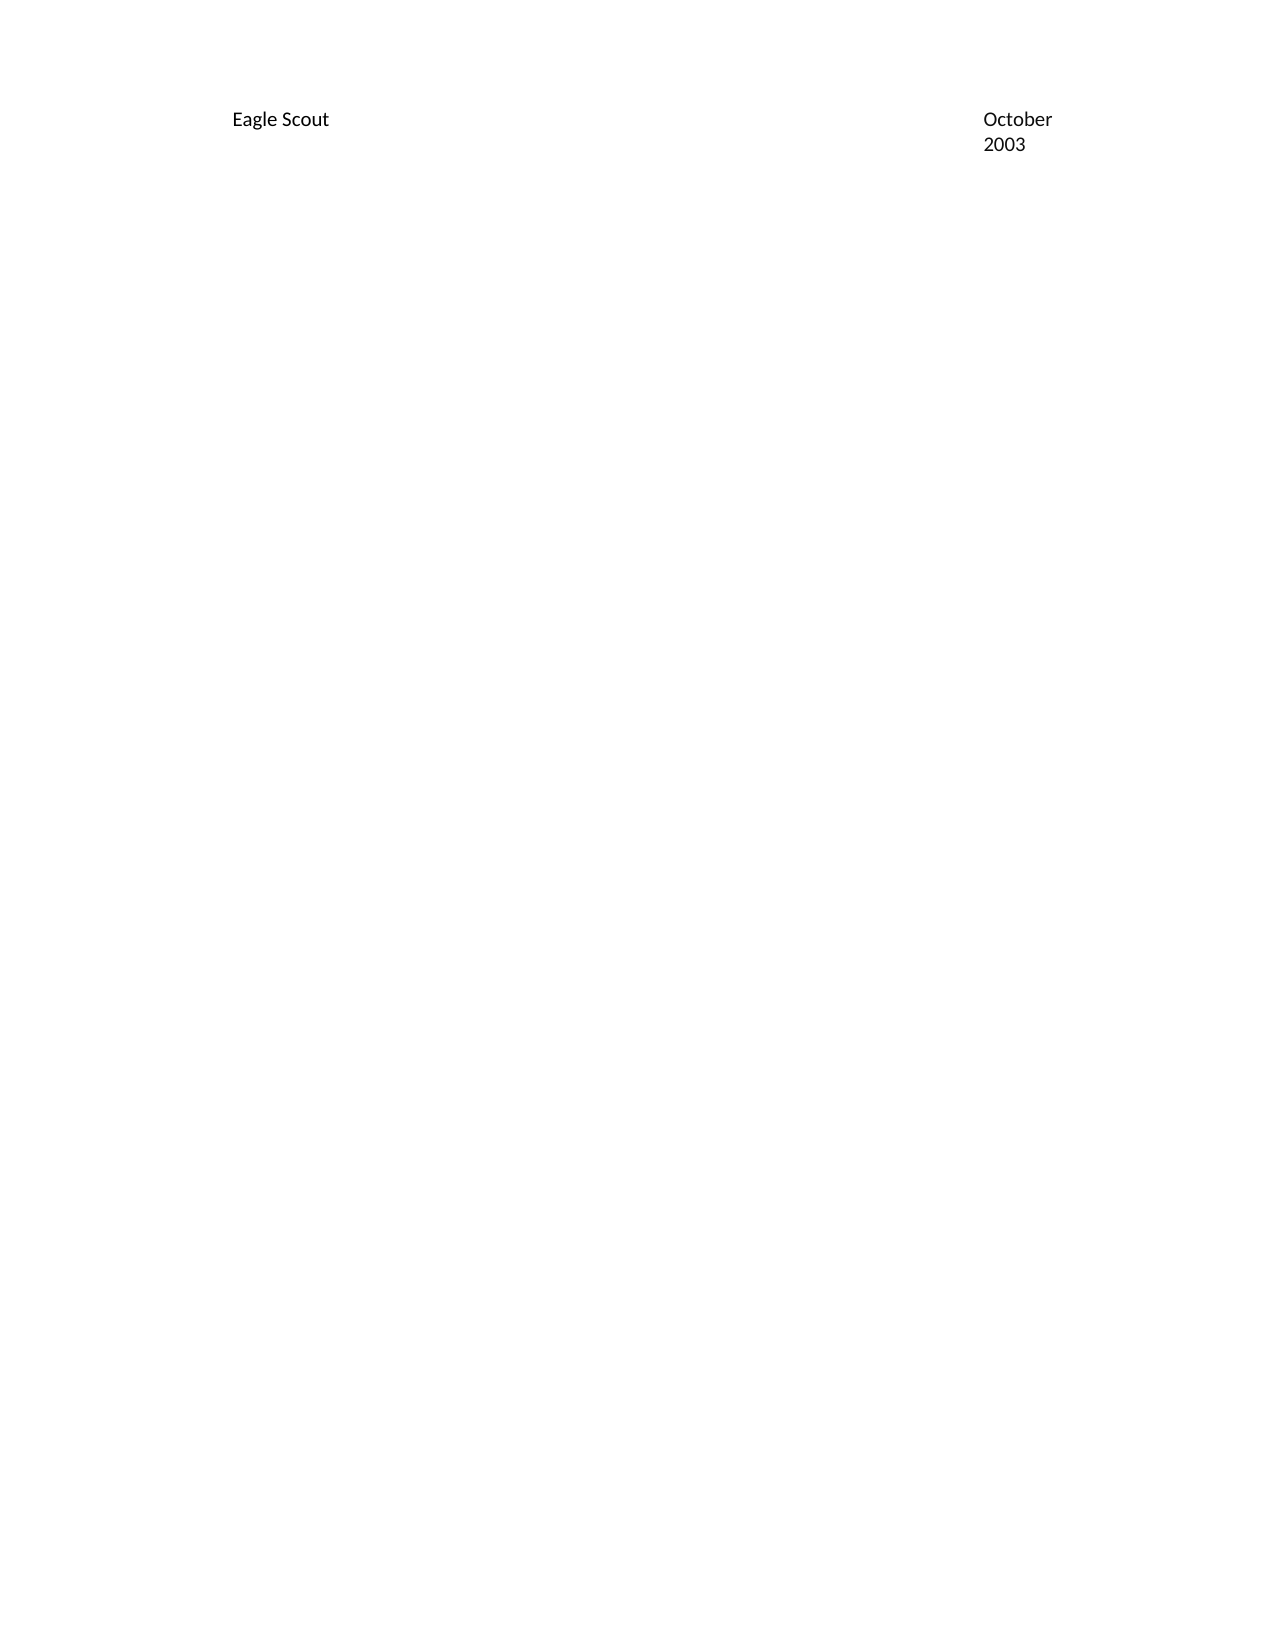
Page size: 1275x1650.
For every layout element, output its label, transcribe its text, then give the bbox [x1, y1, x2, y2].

table_cell [136, 103, 205, 189]
table_cell Eagle Scout [205, 103, 881, 189]
table_cell October 2003 [881, 103, 1099, 189]
